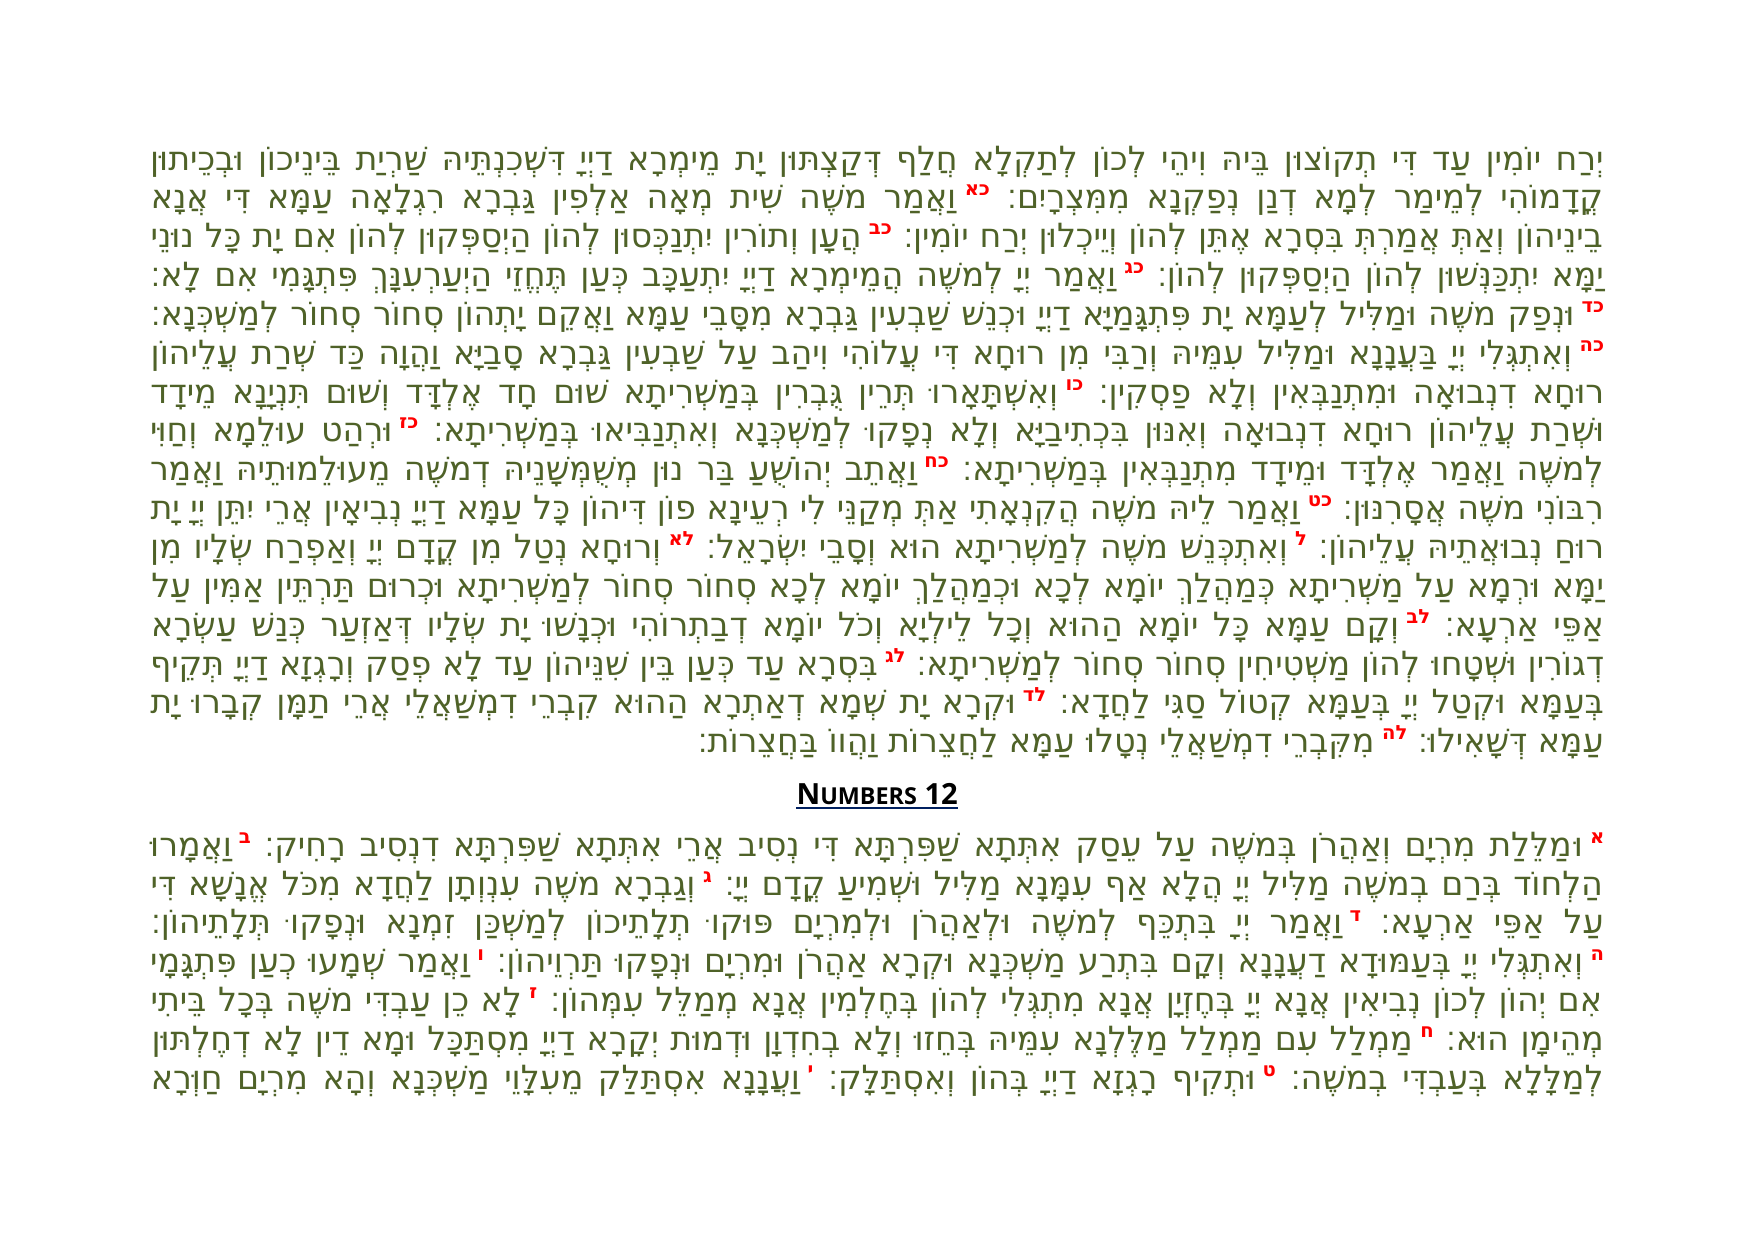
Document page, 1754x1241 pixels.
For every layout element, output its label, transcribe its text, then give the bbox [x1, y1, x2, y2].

text יְרַח יוֹמִין עַד דִּי תְקוֹצוּן בֵּיהּ וִיהֵי לְכוֹן לְתַקְלָא חֲלַף דְּקַצְתּוּן יָת מֵימְרָא דַיְיָ דִּשְׁכִנְתֵּיהּ שַׁרְיַת בֵּינֵיכוֹן וּבְכֵיתוּן קֳדָמוֹהִי לְמֵימַר לְמָא דְנַן נְפַקְנָא מִמִּצְרָיִם׃ כא וַאֲמַר משֶׁה שִׁית מְאָה אַלְפִין גַּבְרָא רִגְלָאָה עַמָּא דִּי אֲנָא בֵינֵיהוֹן וְאַתְּ אֲמַרְתְּ בִּסְרָא אֶתֵּן לְהוֹן וְיֵיכְלוּן יְרַח יוֹמִין׃ כב הֲעָן וְתוֹרִין יִתְנַכְּסוּן לְהוֹן הַיְסַפְּקוּן לְהוֹן אִם יָת כָּל נוּנֵי יַמָּא יִתְכַּנְּשׁוּן לְהוֹן הַיְסַפְּקוּן לְהוֹן׃ כג וַאֲמַר יְיָ לְמשֶׁה הֲמֵימְרָא דַיְיָ יִתְעַכָּב כְּעַן תֶּחֱזֵי הַיְעַרְעִנָּךְ פִּתְגָּמִי אִם לָא׃ כד וּנְפַק משֶׁה וּמַלִּיל לְעַמָּא יָת פִּתְגָּמַיָּא דַיְיָ וּכְנֵשׁ שַׁבְעִין גַּבְרָא מִסָּבֵי עַמָּא וַאֲקֵם יָתְהוֹן סְחוֹר סְחוֹר לְמַשְׁכְּנָא׃ כה וְאִתְגְּלִי יְיָ בַּעֲנָנָא וּמַלִּיל עִמֵּיהּ וְרַבִּי מִן רוּחָא דִּי עֲלוֹהִי וִיהַב עַל שַׁבְעִין גַּבְרָא סָבַיָּא וַהֲוָה כַּד שְׁרַת עֲלֵיהוֹן רוּחָא דִנְבוּאָה וּמִתְנַבְּאִין וְלָא פַסְקִין׃ כו וְאִשְׁתָּאָרוּ תְּרֵין גֻּבְרִין בְּמַשְׁרִיתָא שׁוּם חָד אֶלְדָּד וְשׁוּם תִּנְיָנָא מֵידָד וּשְׁרַת עֲלֵיהוֹן רוּחָא דִנְבוּאָה וְאִנּוּן בִּכְתִיבַיָּא וְלָא נְפָקוּ לְמַשְׁכְּנָא וְאִתְנַבִּיאוּ בְּמַשְׁרִיתָא׃ כז וּרְהַט עוּלֵמָא וְחַוִּי לְמשֶׁה וַאֲמַר אֶלְדָּד וּמֵידָד מִתְנַבְּאִין בְּמַשְׁרִיתָא׃ כח וַאֲתֵב יְהוֹשֻׁעַ בַּר נוּן מְשֻׁמְּשָׁנֵיהּ דְמשֶׁה מֵעוּלֵמוּתֵיהּ וַאֲמַר רִבּוֹנִי משֶׁה אֲסָרִנּוּן׃ כט וַאֲמַר לֵיהּ משֶׁה הֲקִנְאָתִי אַתְּ מְקַנֵּי לִי רְעֵינָא פוֹן דִּיהוֹן כָּל עַמָּא דַיְיָ נְבִיאָין אֲרֵי יִתֵּן יְיָ יָת רוּחַ נְבוּאֲתֵיהּ עֲלֵיהוֹן׃ ל וְאִתְכְּנֵשׁ משֶׁה לְמַשְׁרִיתָא הוּא וְסָבֵי יִשְׂרָאֵל׃ לא וְרוּחָא נְטַל מִן קֳדָם יְיָ וְאַפְרַח שְׂלָיו מִן יַמָּא וּרְמָא עַל מַשְׁרִיתָא כְּמַהֲלַךְ יוֹמָא לְכָא וּכְמַהֲלַךְ יוֹמָא לְכָא סְחוֹר סְחוֹר לְמַשְׁרִיתָא וּכְרוּם תַּרְתֵּין אַמִּין עַל אַפֵּי אַרְעָא׃ לב וְקָם עַמָּא כָּל יוֹמָא הַהוּא וְכָל לֵילְיָא וְכֹל יוֹמָא דְבַתְרוֹהִי וּכְנָשׁוּ יָת שְׂלָיו דְּאַזְעַר כְּנַשׁ עַשְׂרָא דְגוֹרִין וּשְׁטָחוּ לְהוֹן מַשְׁטִיחִין סְחוֹר סְחוֹר לְמַשְׁרִיתָא׃ לג בִּסְרָא עַד כְּעַן בֵּין שִׁנֵּיהוֹן עַד לָא פְסַק וְרָגְזָא דַיְיָ תְּקֵיף בְּעַמָּא וּקְטַל יְיָ בְּעַמָּא קְטוֹל סַגִּי לַחֲדָא׃ לד וּקְרָא יָת שְׁמָא דְאַתְרָא הַהוּא קִבְרֵי דִמְשַׁאֲלֵי אֲרֵי תַמָּן קְבָרוּ יָת עַמָּא דְּשָׁאִילוּ׃ לה מִקִּבְרֵי דִמְשַׁאֲלֵי נְטָלוּ עַמָּא לַחֲצֵרוֹת וַהֲווֹ בַּחֲצֵרוֹת׃ [150, 139, 1604, 761]
text Numbers 12 [150, 773, 1604, 813]
text א וּמַלֵּלַת מִרְיָם וְאַהֲרֹן בְּמשֶׁה עַל עֵסַק אִתְּתָא שַׁפִּרְתָּא דִּי נְסִיב אֲרֵי אִתְּתָא שַׁפִּרְתָּא דִנְסִיב רָחִיק׃ ב וַאֲמָרוּ הַלְחוֹד בְּרַם בְמשֶׁה מַלִּיל יְיָ הֲלָא אַף עִמָּנָא מַלִּיל וּשְׁמִיעַ קֳדָם יְיָ׃ ג וְגַבְרָא משֶׁה עִנְוְתָן לַחֲדָא מִכֹּל אֱנָשָׁא דִּי עַל אַפֵּי אַרְעָא׃ ד וַאֲמַר יְיָ בִּתְכֵּף לְמשֶׁה וּלְאַהֲרֹן וּלְמִרְיָם פּוּקוּ תְלָתֵיכוֹן לְמַשְׁכַּן זִמְנָא וּנְפָקוּ תְּלָתֵיהוֹן׃ ה וְאִתְגְּלִי יְיָ בְּעַמּוּדָא דַעֲנָנָא וְקָם בִּתְרַע מַשְׁכְּנָא וּקְרָא אַהֲרֹן וּמִרְיָם וּנְפָקוּ תַּרְוֵיהוֹן׃ ו וַאֲמַר שְׁמָעוּ כְעַן פִּתְגָּמָי אִם יְהוֹן לְכוֹן נְבִיאִין אֲנָא יְיָ בְּחֶזְיָן אֲנָא מִתְגְּלִי לְהוֹן בְּחֶלְמִין אֲנָא מְמַלֵּל עִמְּהוֹן׃ ז לָא כֵן עַבְדִּי משֶׁה בְּכָל בֵּיתִי מְהֵימָן הוּא׃ ח מַמְלַל עִם מַמְלַל מַלֶּלְנָא עִמֵּיהּ בְּחֵזוּ וְלָא בְחִדְוָן וּדְמוּת יְקָרָא דַיְיָ מִסְתַּכָּל וּמָא דֵין לָא דְחֶלְתּוּן לְמַלָּלָא בְּעַבְדִּי בְמשֶׁה׃ ט וּתְקִיף רָגְזָא דַיְיָ בְּהוֹן וְאִסְתַּלָּק׃ י וַעֲנָנָא אִסְתַּלַּק מֵעִלָּוֵי מַשְׁכְּנָא וְהָא מִרְיָם חַוְּרָא [150, 825, 1604, 1097]
